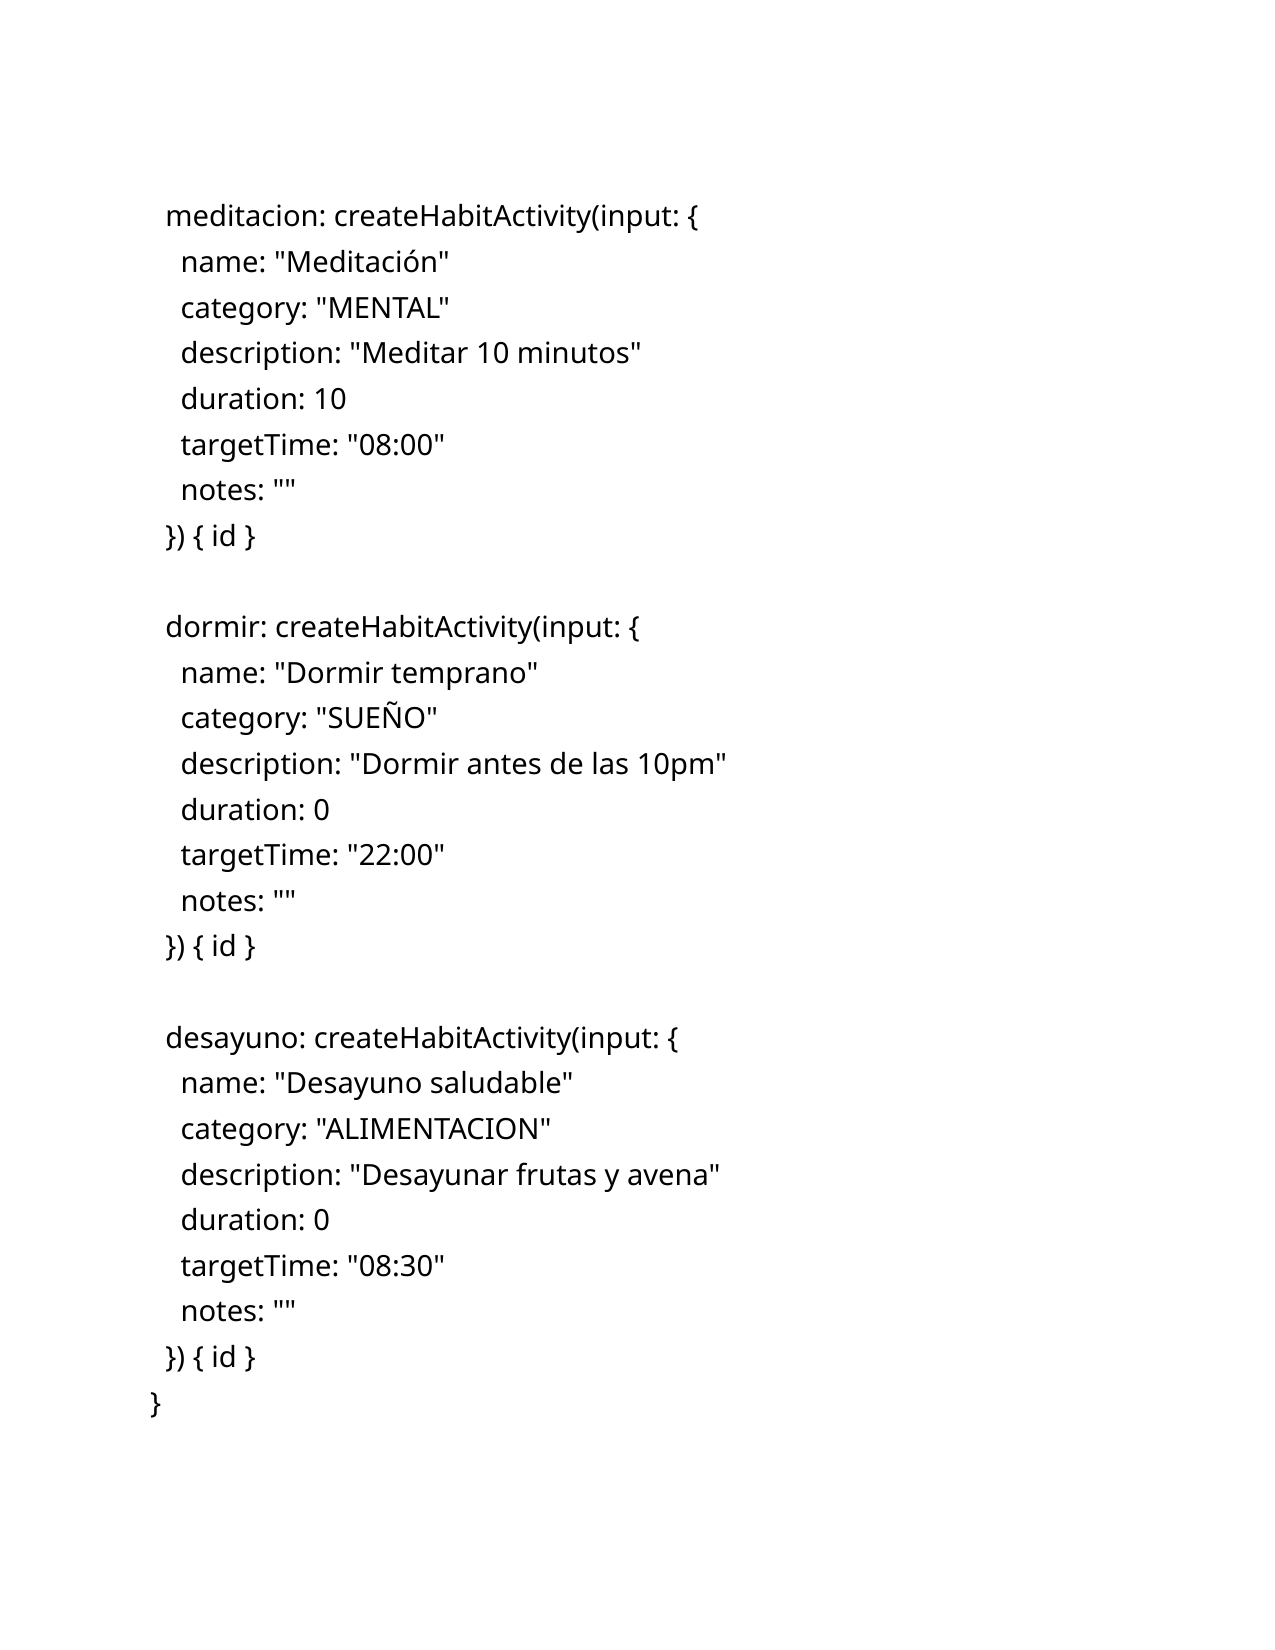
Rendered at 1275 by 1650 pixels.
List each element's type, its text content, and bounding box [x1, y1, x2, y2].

text description: "Dormir antes de las 10pm" [150, 743, 1125, 783]
text description: "Meditar 10 minutos" [150, 332, 1125, 372]
text meditacion: createHabitActivity(input: { [150, 196, 1125, 235]
text description: "Desayunar frutas y avena" [150, 1154, 1125, 1193]
text targetTime: "08:30" [150, 1245, 1125, 1285]
text }) { id } [150, 515, 1125, 555]
text name: "Desayuno saludable" [150, 1062, 1125, 1102]
text notes: "" [150, 880, 1125, 920]
text category: "MENTAL" [150, 287, 1125, 327]
text dormir: createHabitActivity(input: { [150, 606, 1125, 646]
text targetTime: "22:00" [150, 834, 1125, 874]
text }) { id } [150, 926, 1125, 965]
text category: "ALIMENTACION" [150, 1108, 1125, 1148]
text duration: 0 [150, 1199, 1125, 1239]
text category: "SUEÑO" [150, 697, 1125, 737]
text }) { id } [150, 1336, 1125, 1376]
text notes: "" [150, 1291, 1125, 1330]
text } [150, 1382, 1125, 1422]
text duration: 0 [150, 789, 1125, 828]
text desayuno: createHabitActivity(input: { [150, 1017, 1125, 1057]
text duration: 10 [150, 378, 1125, 418]
text notes: "" [150, 469, 1125, 509]
text name: "Dormir temprano" [150, 652, 1125, 692]
text targetTime: "08:00" [150, 424, 1125, 463]
text name: "Meditación" [150, 241, 1125, 281]
